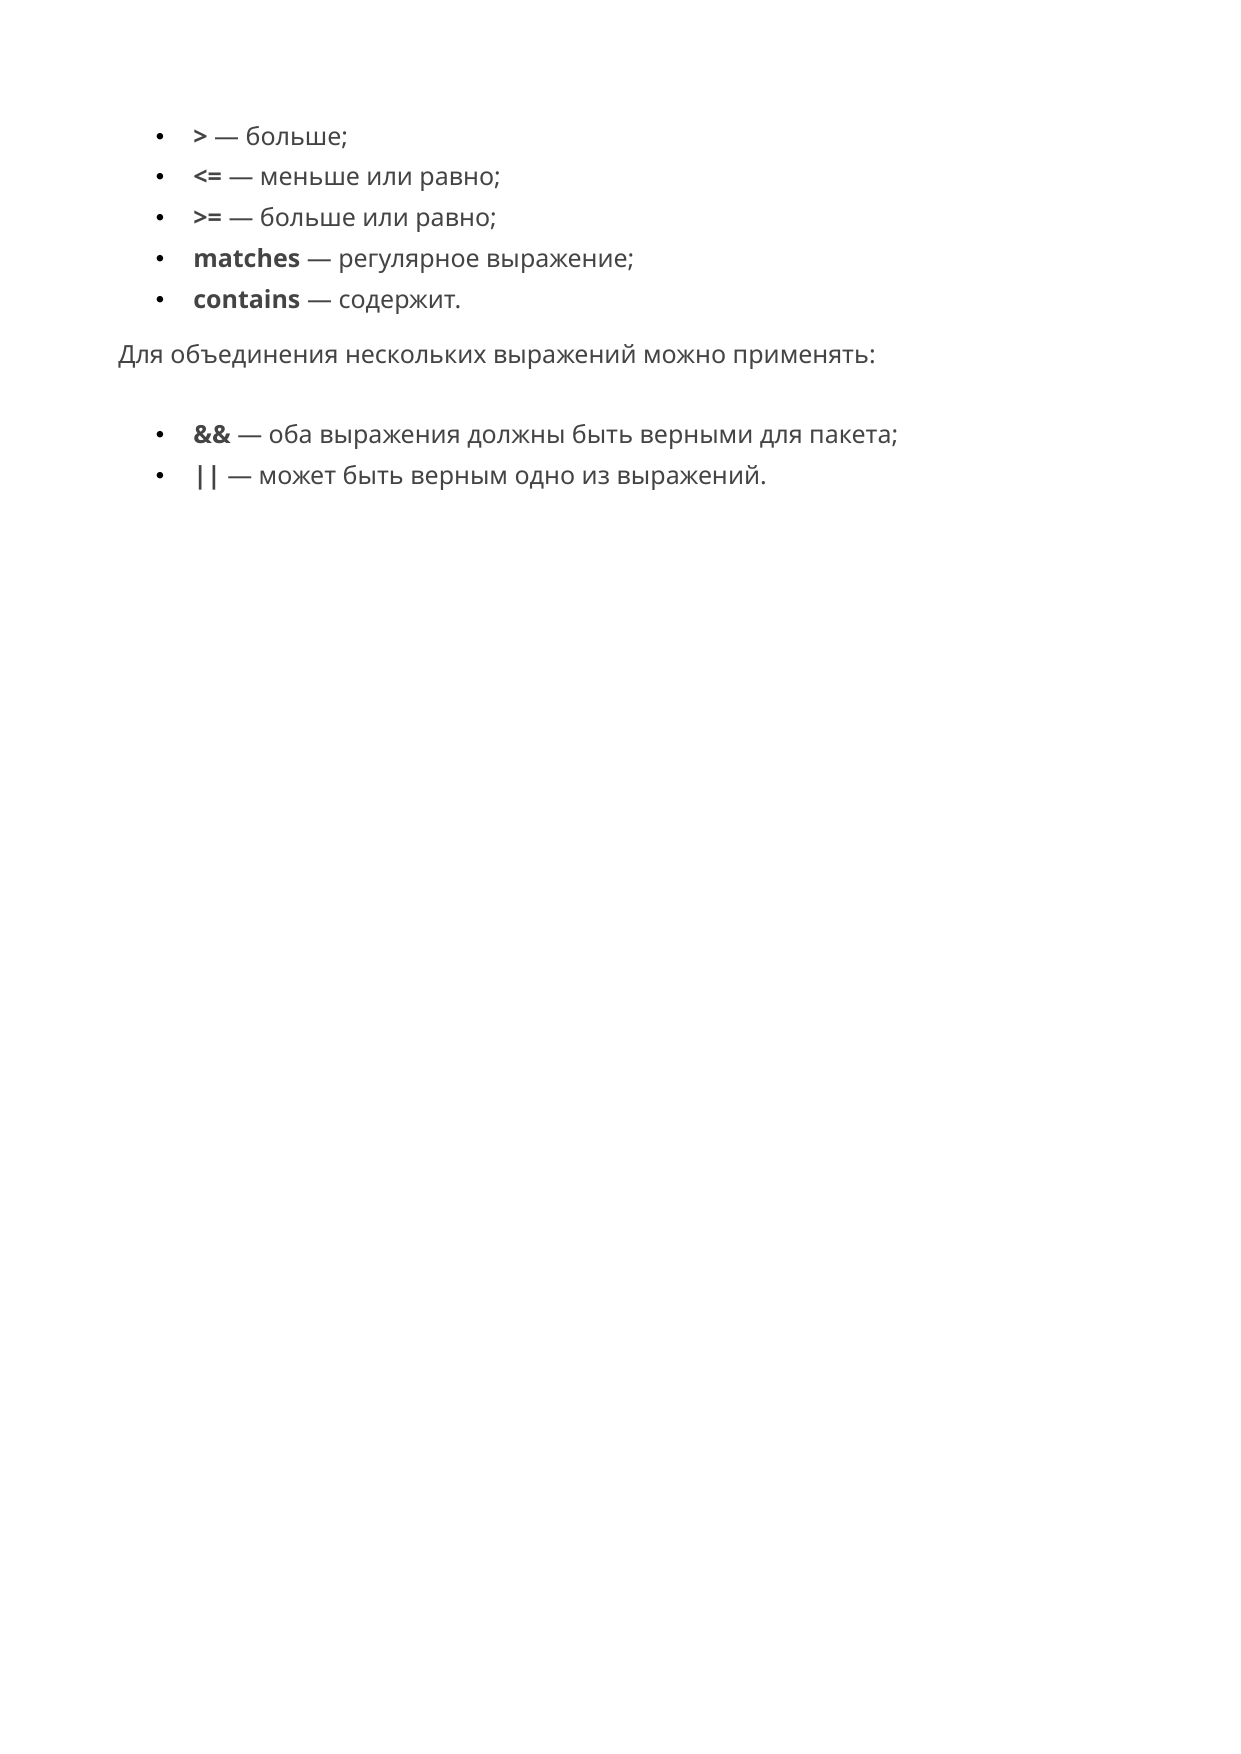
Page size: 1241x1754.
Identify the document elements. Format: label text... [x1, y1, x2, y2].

list && — оба выражения должны быть верными для пакета; [156, 417, 1122, 451]
list > — больше; [156, 118, 1122, 152]
list >= — больше или равно; [156, 200, 1122, 234]
list || — может быть верным одно из выражений. [156, 458, 1122, 492]
list contains — содержит. [156, 281, 1122, 316]
list <= — меньше или равно; [156, 159, 1122, 193]
text Для объединения нескольких выражений можно применять: [118, 337, 1122, 371]
list matches — регулярное выражение; [156, 241, 1122, 275]
